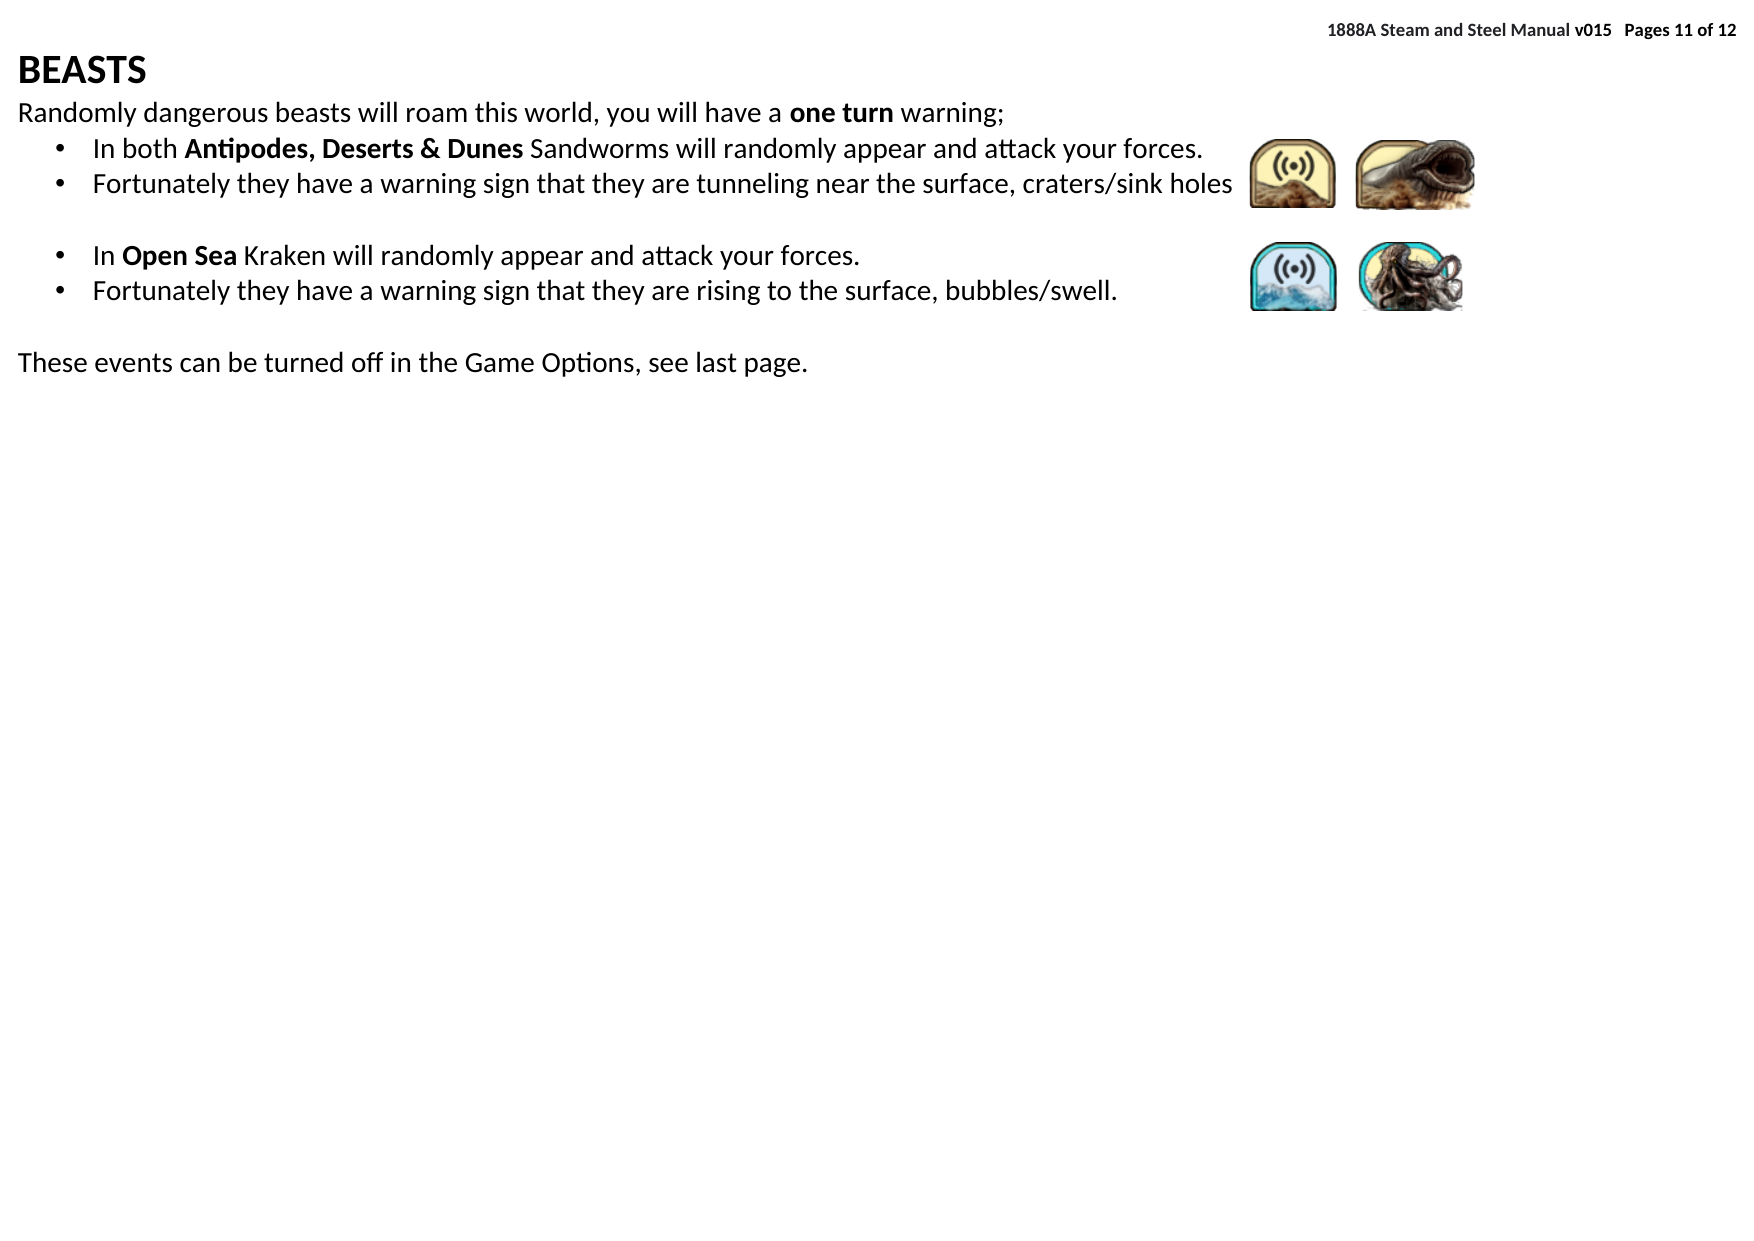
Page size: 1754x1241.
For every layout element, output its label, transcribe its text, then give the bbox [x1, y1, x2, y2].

text Randomly dangerous beasts will roam this world, you will have a one turn warning; [18, 94, 1736, 130]
list [1463, 272, 1736, 308]
picture [1358, 242, 1463, 311]
picture [1250, 242, 1341, 311]
text These events can be turned off in the Game Options, see last page. [18, 344, 1736, 379]
list In Open Sea Kraken will randomly appear and attack your forces. [55, 237, 1736, 272]
list Fortunately they have a warning sign that they are tunneling near the surface, craters/sink holes [55, 166, 1249, 201]
picture [1355, 140, 1475, 210]
list Fortunately they have a warning sign that they are rising to the surface, bubbles/swell. [55, 272, 1250, 308]
text BEASTS [18, 43, 1736, 94]
picture [1249, 139, 1340, 208]
list In both Antipodes, Deserts & Dunes Sandworms will randomly appear and attack your forces. [55, 130, 1736, 166]
list [1475, 166, 1736, 201]
